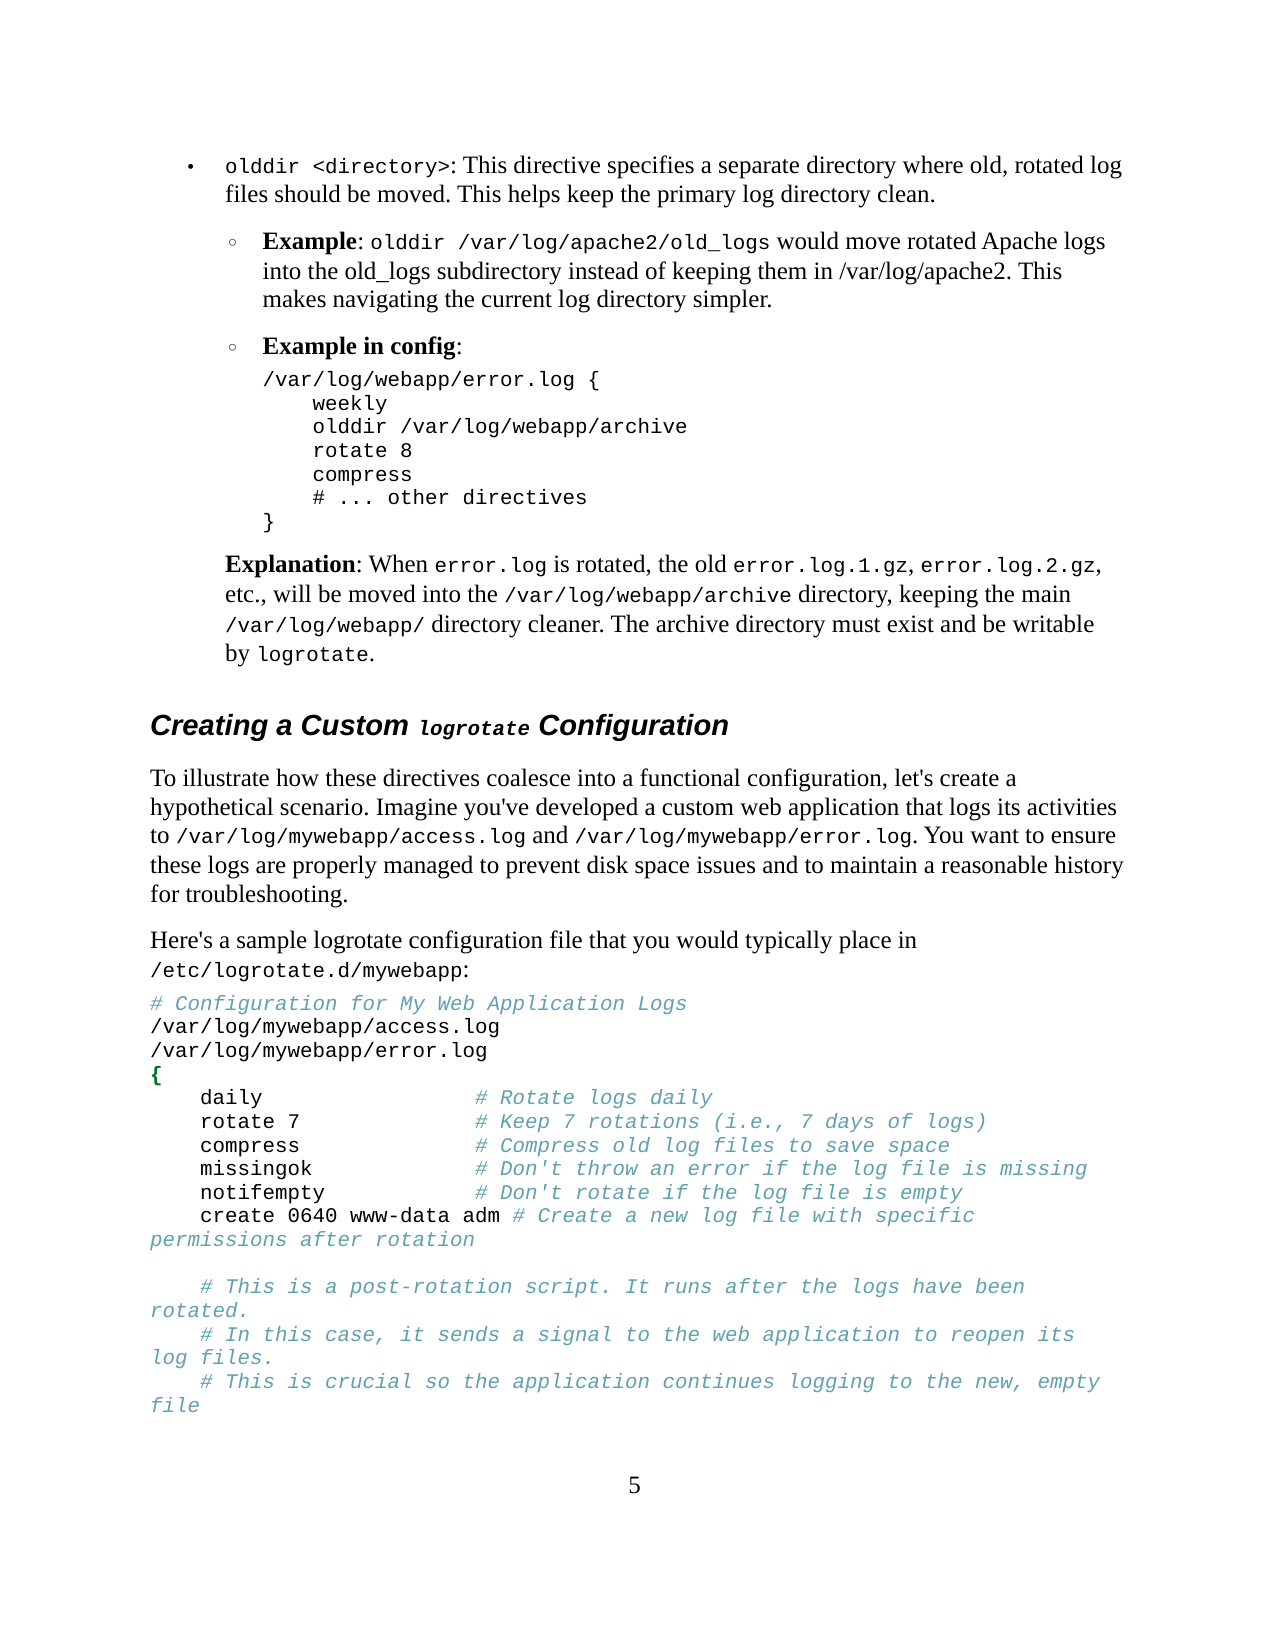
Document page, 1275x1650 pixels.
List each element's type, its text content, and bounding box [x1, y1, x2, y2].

subtitle Creating a Custom logrotate Configuration [150, 708, 1125, 741]
text missingok # Don't throw an error if the log file is missing [150, 1158, 1125, 1182]
text { [150, 1064, 1125, 1087]
text /var/log/mywebapp/error.log [150, 1040, 1125, 1064]
text create 0640 www-data adm # Create a new log file with specific permissions after rotation [150, 1206, 1125, 1253]
list weekly [225, 393, 1125, 416]
list Example: olddir /var/log/apache2/old_logs would move rotated Apache logs into the old_logs subdirectory instead of keeping them in /var/log/apache2. This makes navigating the current log directory simpler. [225, 226, 1125, 313]
list /var/log/webapp/error.log { [225, 369, 1125, 393]
list } [225, 511, 1125, 534]
text daily # Rotate logs daily [150, 1087, 1125, 1111]
list compress [225, 463, 1125, 487]
text # In this case, it sends a signal to the web application to reopen its log files. [150, 1324, 1125, 1371]
text /var/log/mywebapp/access.log [150, 1016, 1125, 1040]
list olddir <directory>: This directive specifies a separate directory where old, rotated log files should be moved. This helps keep the primary log directory clean. [187, 150, 1125, 208]
text notifempty # Don't rotate if the log file is empty [150, 1182, 1125, 1206]
list Example in config: [225, 331, 1125, 360]
text # This is crucial so the application continues logging to the new, empty file [150, 1371, 1125, 1418]
text Here's a sample logrotate configuration file that you would typically place in /etc/logrotate.d/mywebapp: [150, 925, 1125, 984]
list Explanation: When error.log is rotated, the old error.log.1.gz, error.log.2.gz, etc., will be moved into the /var/log/webapp/archive directory, keeping the main /var/log/webapp/ directory cleaner. The archive directory must exist and be writable by logrotate. [225, 549, 1125, 668]
text rotate 7 # Keep 7 rotations (i.e., 7 days of logs) [150, 1111, 1125, 1134]
text # This is a post-rotation script. It runs after the logs have been rotated. [150, 1276, 1125, 1324]
text compress # Compress old log files to save space [150, 1134, 1125, 1158]
list # ... other directives [225, 487, 1125, 511]
text # Configuration for My Web Application Logs [150, 993, 1125, 1016]
list olddir /var/log/webapp/archive [225, 416, 1125, 440]
text To illustrate how these directives coalesce into a functional configuration, let's create a hypothetical scenario. Imagine you've developed a custom web application that logs its activities to /var/log/mywebapp/access.log and /var/log/mywebapp/error.log. You want to ensure these logs are properly managed to prevent disk space issues and to maintain a reasonable history for troubleshooting. [150, 763, 1125, 907]
list rotate 8 [225, 440, 1125, 463]
